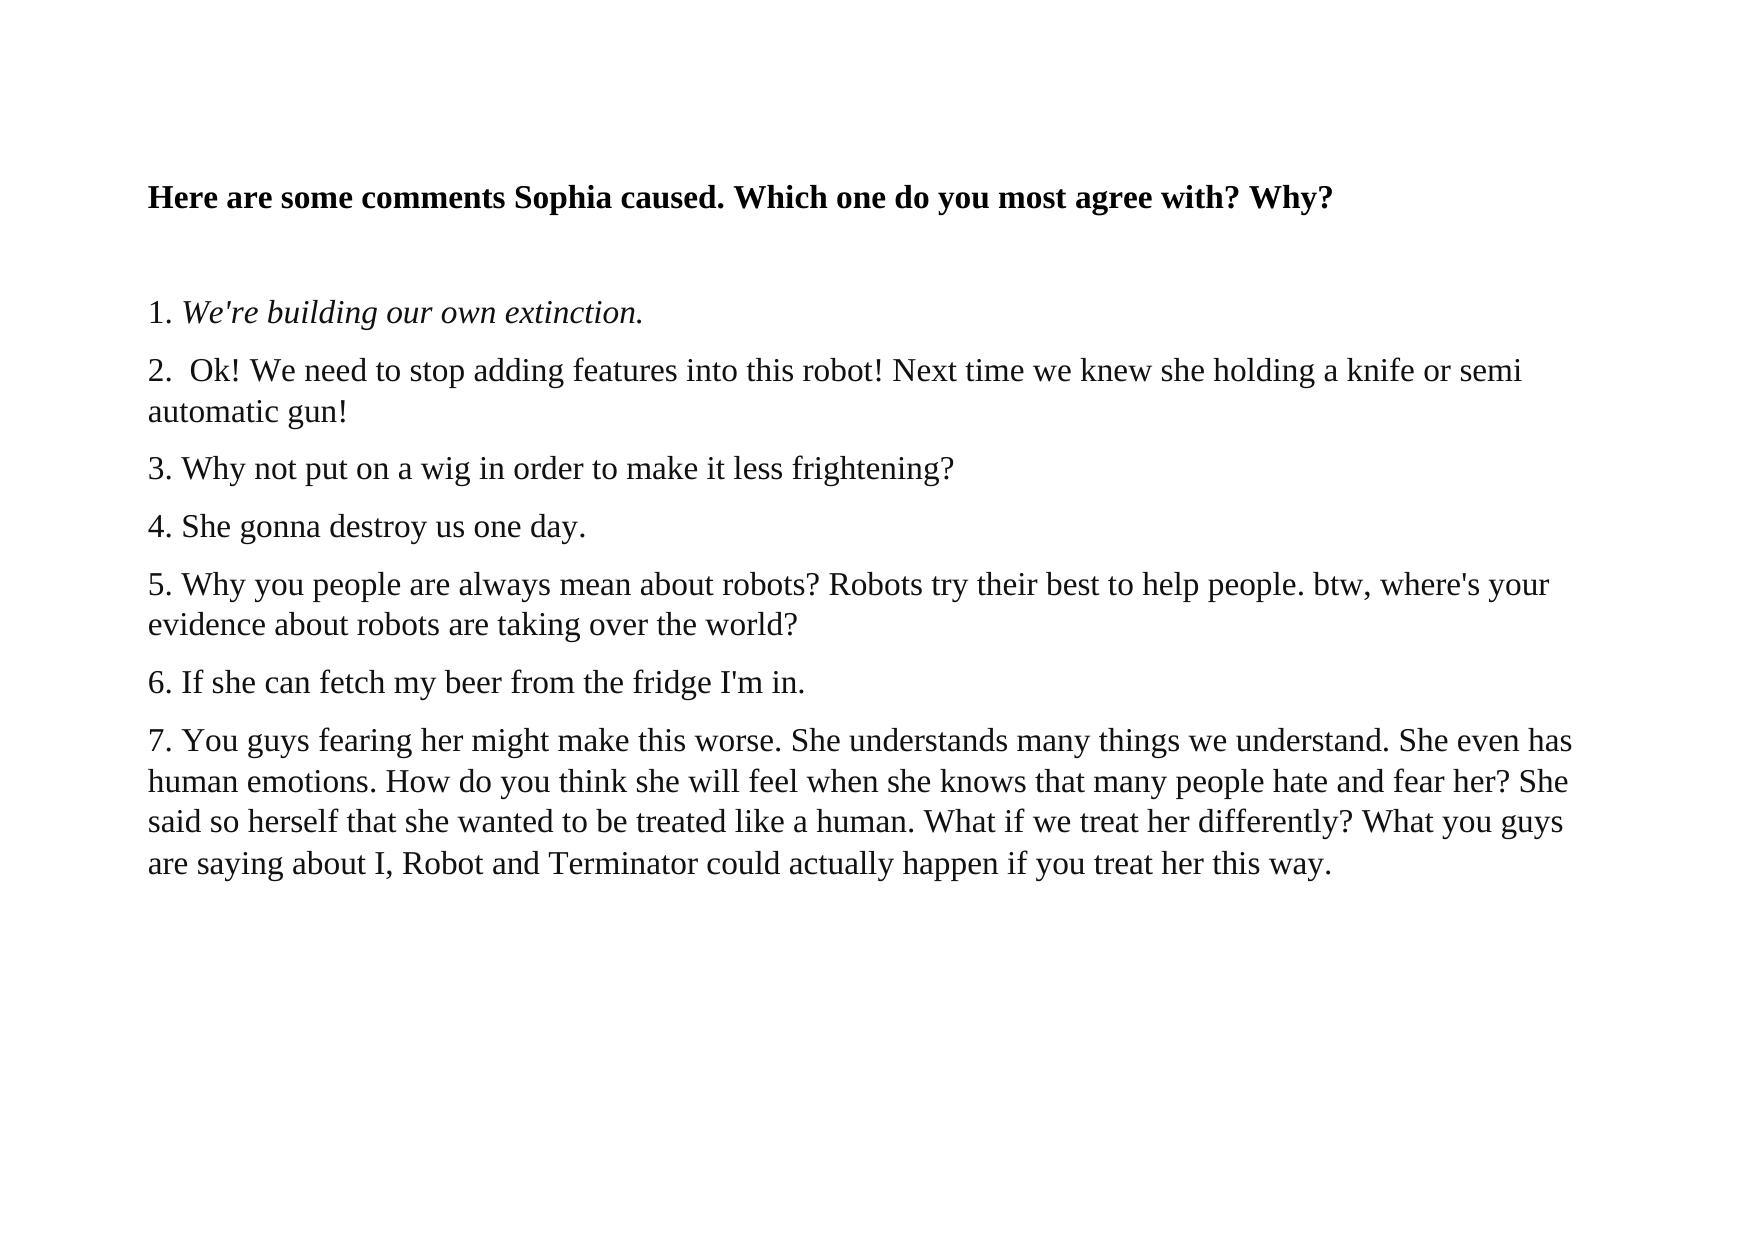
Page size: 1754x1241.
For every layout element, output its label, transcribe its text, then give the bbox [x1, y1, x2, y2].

text Here are some comments Sophia caused. Which one do you most agree with? Why? [148, 177, 1606, 216]
text 2. Ok! We need to stop adding features into this robot! Next time we knew she holding a knife or semi automatic gun!﻿ [148, 350, 1606, 429]
text 5. Why you people are always mean about robots? Robots try their best to help people. btw, where's your evidence about robots are taking over the world?﻿ [148, 564, 1606, 643]
text 4. She gonna destroy us one day﻿. [148, 506, 1606, 544]
text 1. We're building our own extinction.﻿ [148, 292, 1606, 331]
text 3. Why not put on a wig in order to make it less frightening? [148, 448, 1606, 487]
text 7. You guys fearing her might make this worse. She understands many things we understand. She even has human emotions. How do you think she will feel when she knows that many people hate and fear her? She said so herself that she wanted to be treated like a human. What if we treat her differently? What you guys are saying about I, Robot and Terminator could actually happen if you treat her this way.﻿ [148, 720, 1606, 881]
text 6. If she can fetch my beer from the fridge I'm in. [148, 662, 1606, 701]
